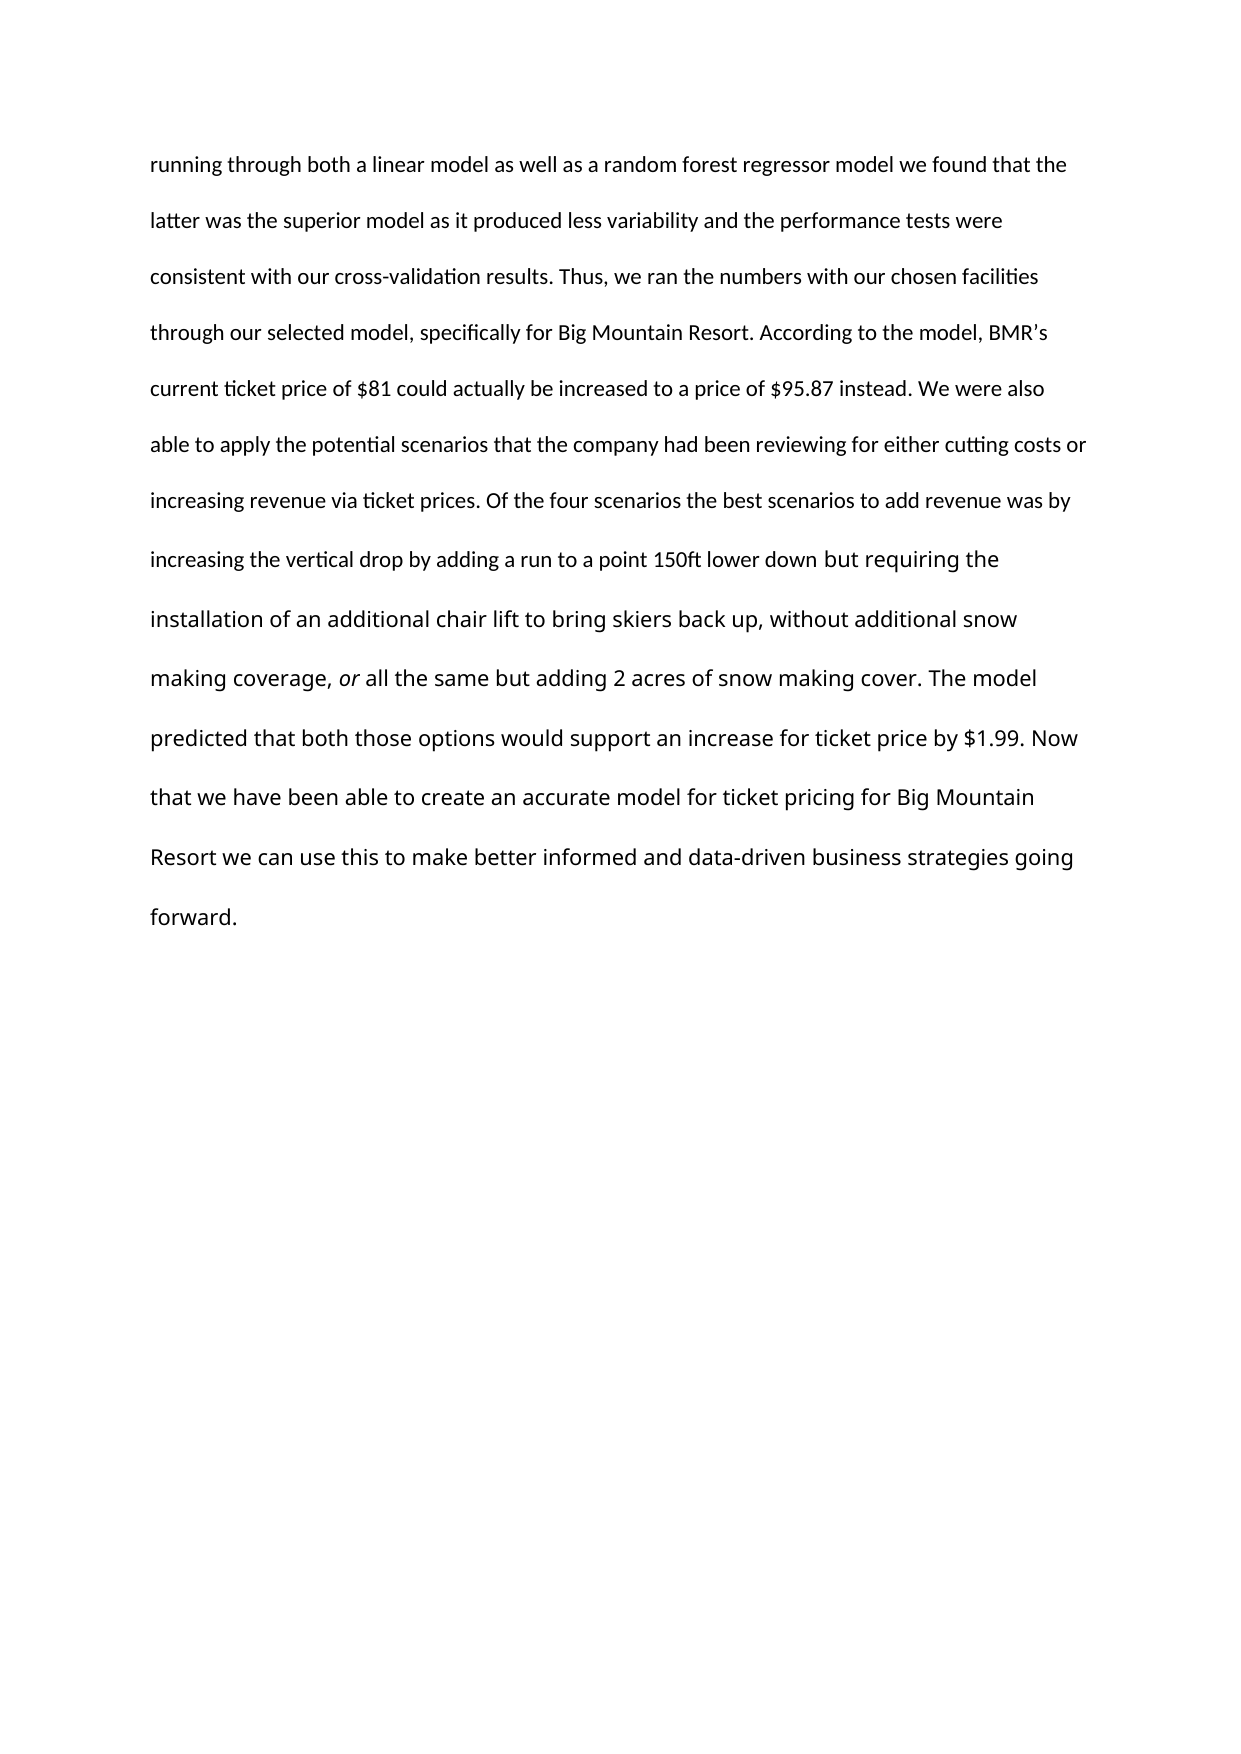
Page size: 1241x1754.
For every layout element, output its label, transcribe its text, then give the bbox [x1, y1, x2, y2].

text running through both a linear model as well as a random forest regressor model we found that the latter was the superior model as it produced less variability and the performance tests were consistent with our cross-validation results. Thus, we ran the numbers with our chosen facilities through our selected model, specifically for Big Mountain Resort. According to the model, BMR’s current ticket price of $81 could actually be increased to a price of $95.87 instead. We were also able to apply the potential scenarios that the company had been reviewing for either cutting costs or increasing revenue via ticket prices. Of the four scenarios the best scenarios to add revenue was by increasing the vertical drop by adding a run to a point 150ft lower down but requiring the installation of an additional chair lift to bring skiers back up, without additional snow making coverage, or all the same but adding 2 acres of snow making cover. The model predicted that both those options would support an increase for ticket price by $1.99. Now that we have been able to create an accurate model for ticket pricing for Big Mountain Resort we can use this to make better informed and data-driven business strategies going forward. [150, 150, 1090, 931]
